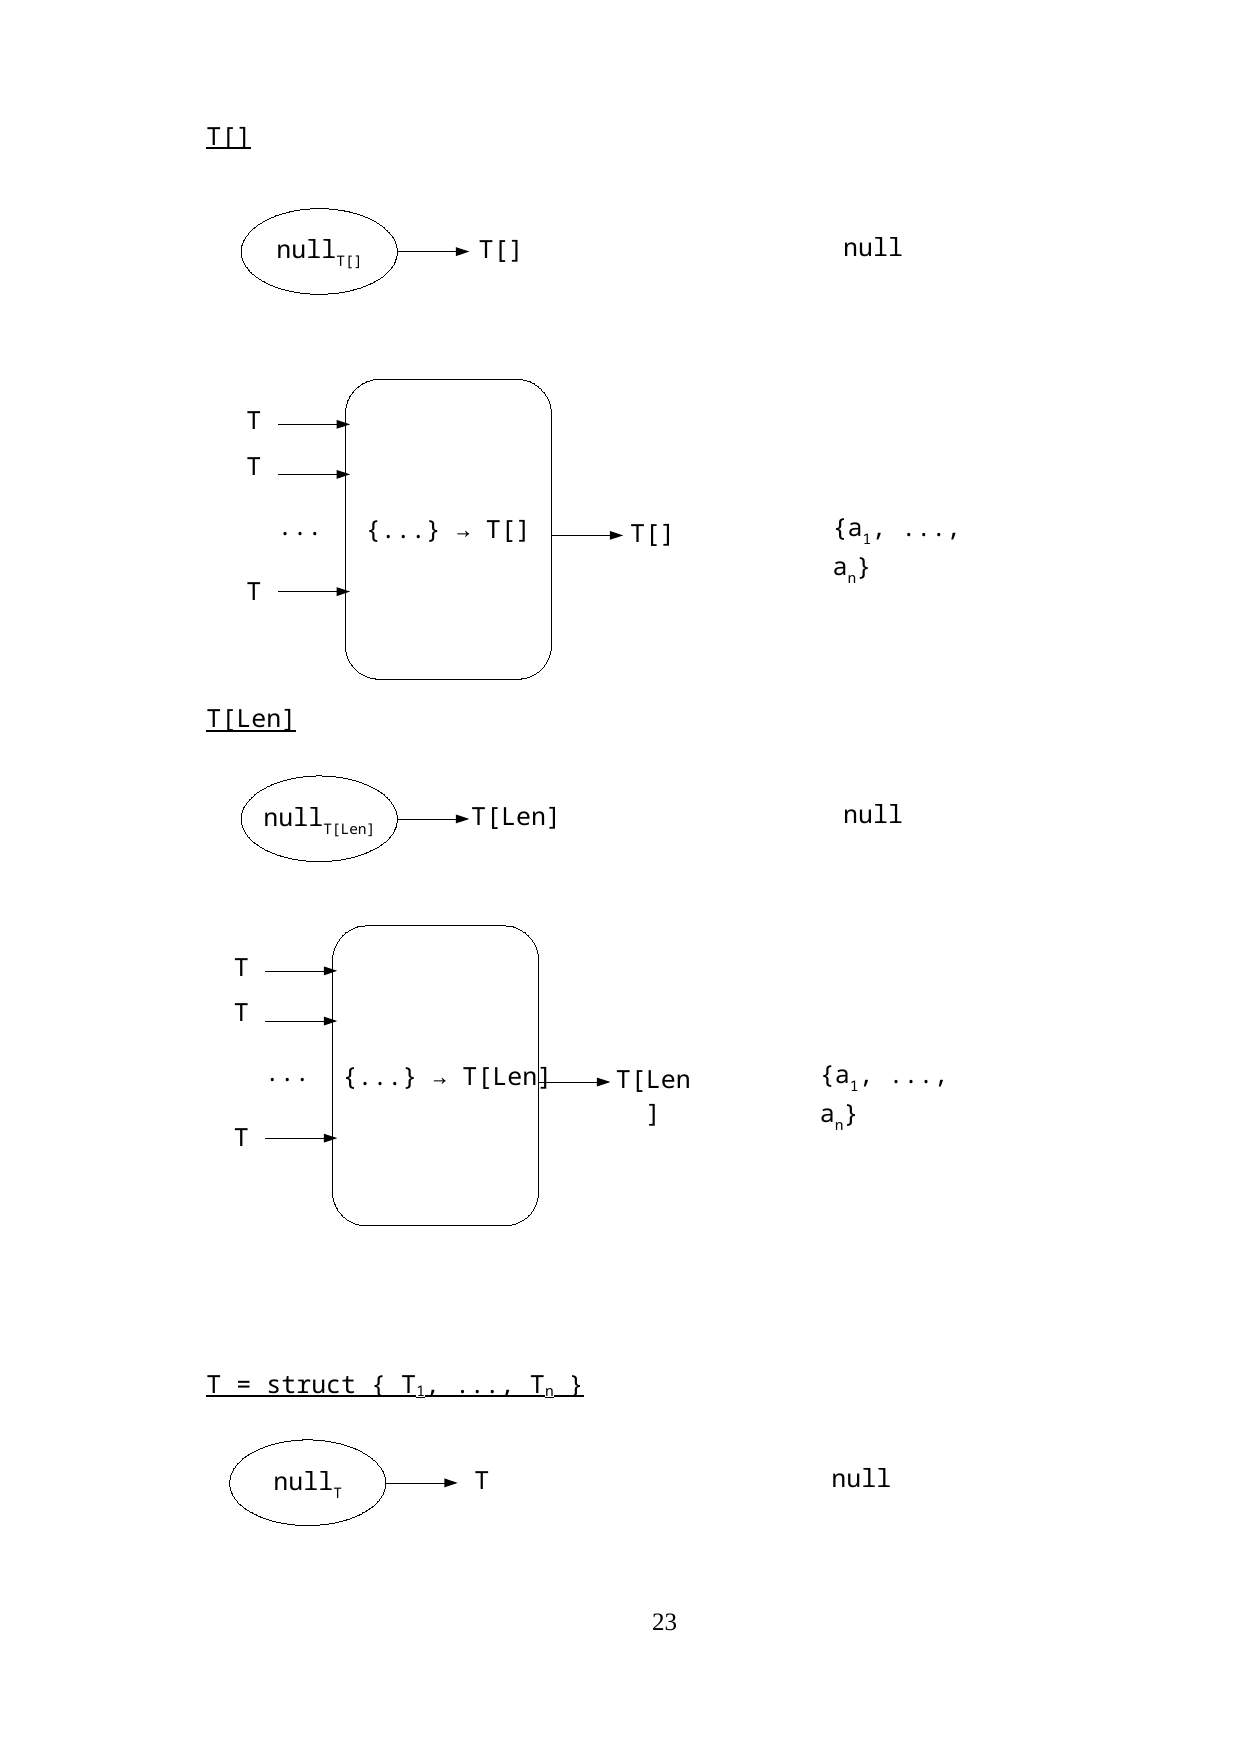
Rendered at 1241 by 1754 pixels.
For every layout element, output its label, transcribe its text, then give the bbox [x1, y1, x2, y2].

text T = struct { T1, ..., Tn } [118, 1366, 1122, 1400]
text T[] [118, 118, 1122, 152]
text T[Len] [118, 701, 1122, 735]
